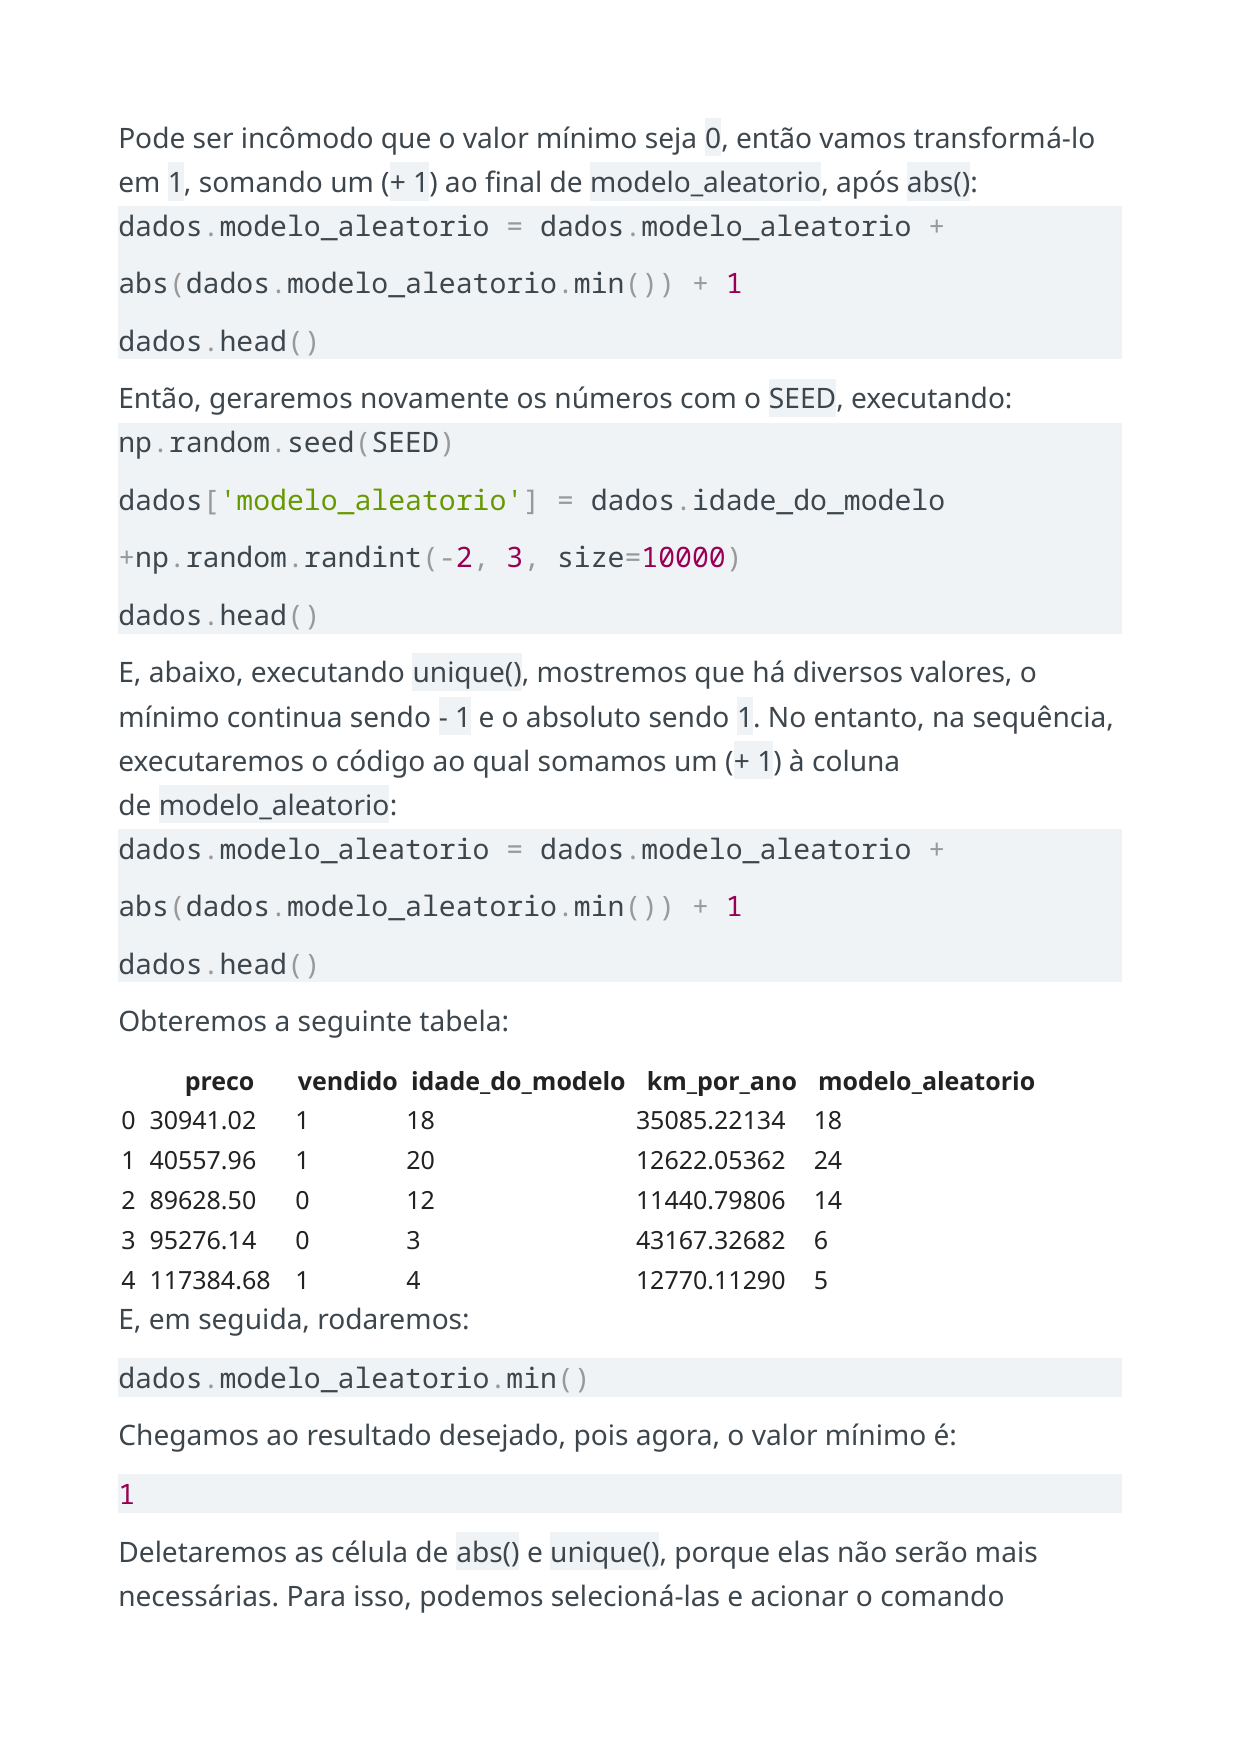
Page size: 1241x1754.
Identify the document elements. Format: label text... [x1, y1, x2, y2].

table_cell 11440.79806 [633, 1180, 811, 1220]
table_header km_por_ano [633, 1060, 811, 1100]
table_cell 12770.11290 [633, 1260, 811, 1299]
table_cell 3 [403, 1220, 633, 1260]
table_cell 35085.22134 [633, 1100, 811, 1140]
table_cell 0 [292, 1220, 403, 1260]
table_cell 89628.50 [146, 1180, 292, 1220]
text dados['modelo_aleatorio'] = dados.idade_do_modelo +np.random.randint(-2, 3, size=10000) [118, 480, 1122, 576]
table_cell 12 [403, 1180, 633, 1220]
table_cell 117384.68 [146, 1260, 292, 1299]
table_cell 12622.05362 [633, 1140, 811, 1180]
table_cell 6 [811, 1220, 1043, 1260]
text Pode ser incômodo que o valor mínimo seja 0, então vamos transformá-lo em 1, somando um (+ 1) ao final de modelo_aleatorio, após abs(): [118, 118, 1122, 201]
table_cell 0 [292, 1180, 403, 1220]
text Obteremos a seguinte tabela: [118, 1002, 1122, 1040]
table_cell 30941.02 [146, 1100, 292, 1140]
table_cell 4 [118, 1260, 146, 1299]
text Deletaremos as célula de abs() e unique(), porque elas não serão mais necessárias. Para isso, podemos selecioná-las e acionar o comando [118, 1532, 1122, 1614]
text dados.head() [118, 944, 1122, 982]
table_header idade_do_modelo [403, 1060, 633, 1100]
table_cell 2 [118, 1180, 146, 1220]
text Então, geraremos novamente os números com o SEED, executando: [118, 379, 1122, 417]
table_cell 40557.96 [146, 1140, 292, 1180]
text np.random.seed(SEED) [118, 423, 1122, 461]
table_cell 18 [811, 1100, 1043, 1140]
table_cell 4 [403, 1260, 633, 1299]
text E, abaixo, executando unique(), mostremos que há diversos valores, o mínimo continua sendo - 1 e o absoluto sendo 1. No entanto, na sequência, executaremos o código ao qual somamos um (+ 1) à coluna de modelo_aleatorio: [118, 653, 1122, 823]
table_header preco [146, 1060, 292, 1100]
table_cell 18 [403, 1100, 633, 1140]
text dados.modelo_aleatorio = dados.modelo_aleatorio + abs(dados.modelo_aleatorio.min()) + 1 [118, 829, 1122, 925]
table_cell 20 [403, 1140, 633, 1180]
text Chegamos ao resultado desejado, pois agora, o valor mínimo é: [118, 1416, 1122, 1454]
text dados.modelo_aleatorio = dados.modelo_aleatorio + abs(dados.modelo_aleatorio.min()) + 1 [118, 206, 1122, 302]
table_cell 95276.14 [146, 1220, 292, 1260]
table_cell 1 [292, 1100, 403, 1140]
table_header modelo_aleatorio [811, 1060, 1043, 1100]
text dados.head() [118, 321, 1122, 359]
table_cell 43167.32682 [633, 1220, 811, 1260]
text dados.head() [118, 595, 1122, 634]
table_cell 1 [292, 1140, 403, 1180]
text 1 [118, 1474, 1122, 1513]
table_cell 1 [118, 1140, 146, 1180]
table_header [118, 1060, 146, 1100]
table_cell 3 [118, 1220, 146, 1260]
table_cell 14 [811, 1180, 1043, 1220]
table_header vendido [292, 1060, 403, 1100]
text dados.modelo_aleatorio.min() [118, 1358, 1122, 1397]
table_cell 1 [292, 1260, 403, 1299]
table_cell 5 [811, 1260, 1043, 1299]
text E, em seguida, rodaremos: [118, 1299, 1122, 1338]
table_cell 0 [118, 1100, 146, 1140]
table_cell 24 [811, 1140, 1043, 1180]
